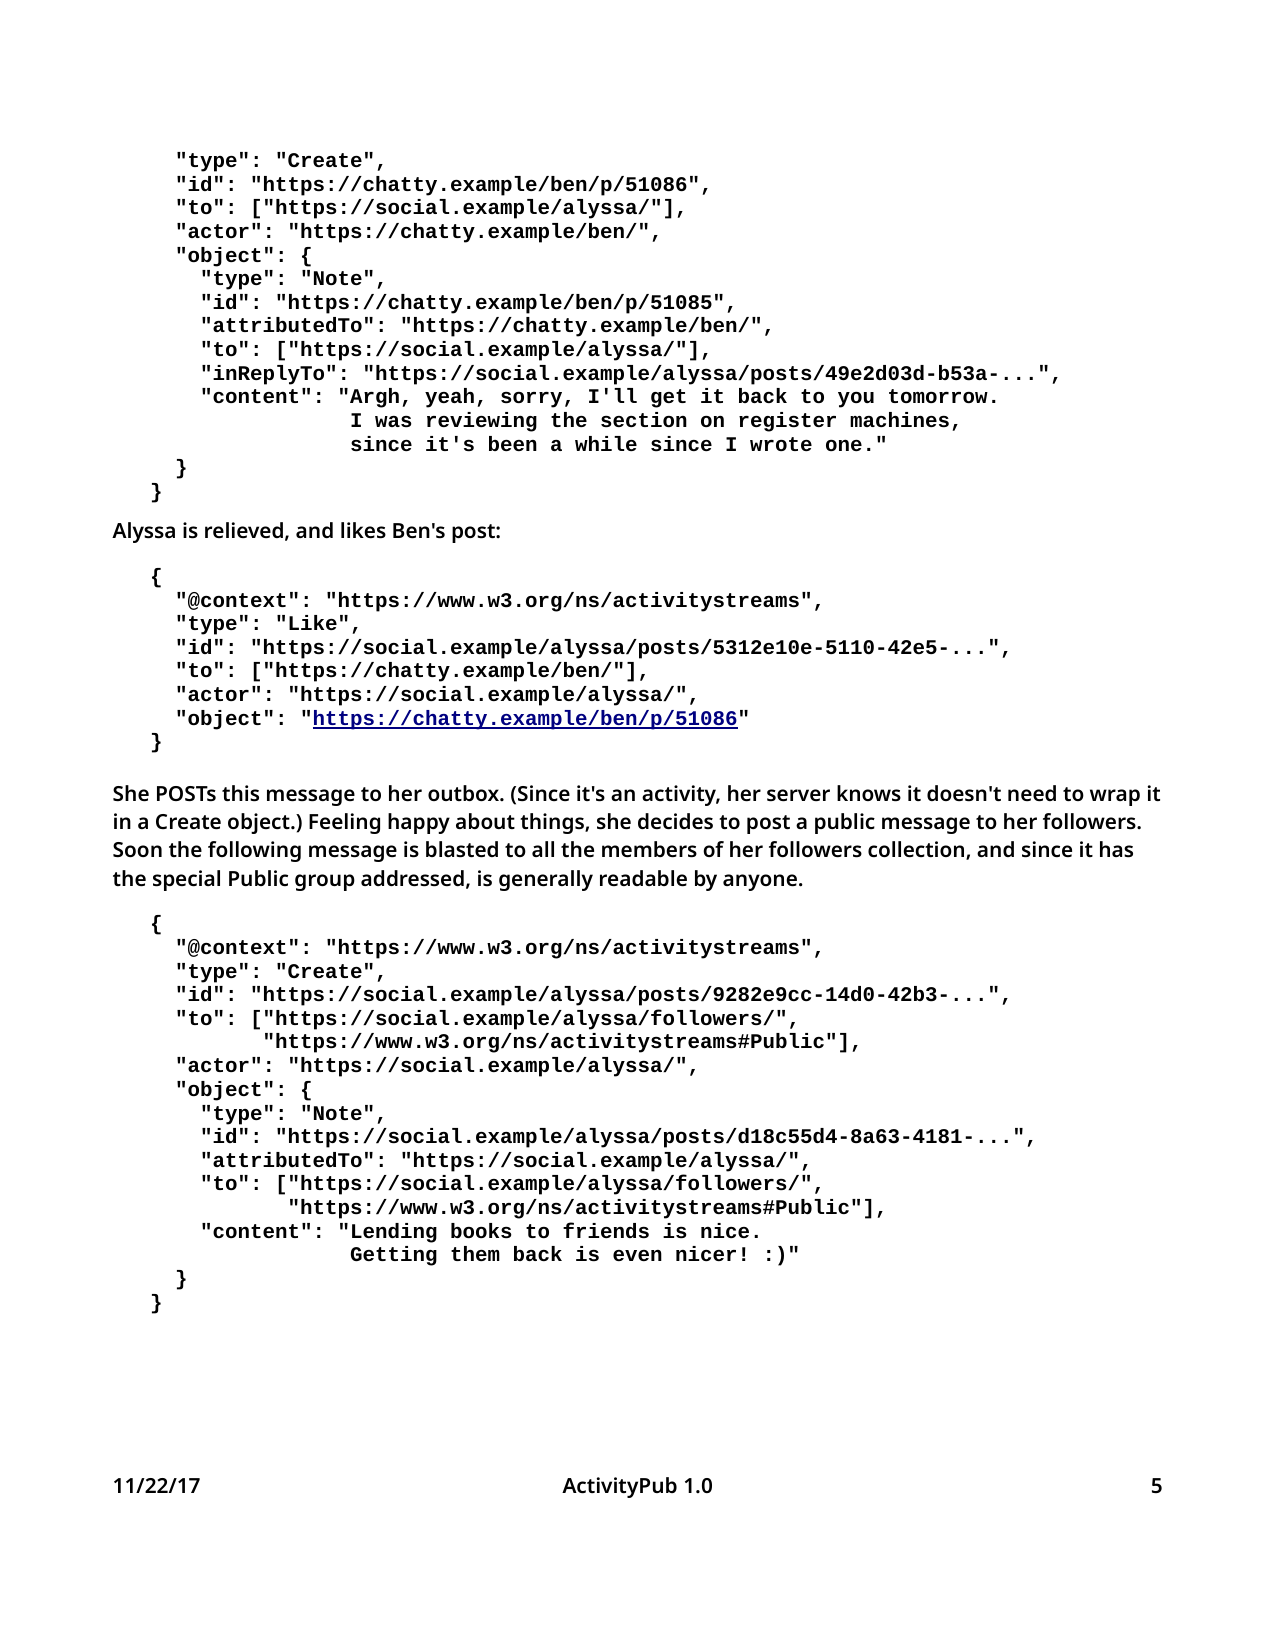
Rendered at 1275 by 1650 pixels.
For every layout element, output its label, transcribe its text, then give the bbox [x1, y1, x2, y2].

text } [150, 481, 1162, 505]
text "content": "Argh, yeah, sorry, I'll get it back to you tomorrow. [150, 386, 1162, 410]
text "actor": "https://social.example/alyssa/", [150, 684, 1162, 708]
text } [150, 457, 1162, 481]
text "content": "Lending books to friends is nice. [150, 1221, 1162, 1244]
text "id": "https://social.example/alyssa/posts/9282e9cc-14d0-42b3-...", [150, 984, 1162, 1008]
text "https://www.w3.org/ns/activitystreams#Public"], [150, 1032, 1162, 1055]
text "type": "Create", [150, 150, 1162, 174]
text "actor": "https://chatty.example/ben/", [150, 221, 1162, 244]
text "inReplyTo": "https://social.example/alyssa/posts/49e2d03d-b53a-...", [150, 363, 1162, 386]
text Getting them back is even nicer! :)" [150, 1244, 1162, 1268]
text "attributedTo": "https://chatty.example/ben/", [150, 316, 1162, 339]
text "type": "Note", [150, 1102, 1162, 1126]
text since it's been a while since I wrote one." [150, 434, 1162, 457]
text "@context": "https://www.w3.org/ns/activitystreams", [150, 937, 1162, 961]
text "id": "https://chatty.example/ben/p/51085", [150, 292, 1162, 316]
text "https://www.w3.org/ns/activitystreams#Public"], [150, 1197, 1162, 1221]
text "type": "Create", [150, 961, 1162, 984]
text "id": "https://chatty.example/ben/p/51086", [150, 174, 1162, 197]
text "to": ["https://social.example/alyssa/"], [150, 197, 1162, 221]
text "to": ["https://social.example/alyssa/followers/", [150, 1173, 1162, 1197]
text } [150, 1292, 1162, 1315]
text Alyssa is relieved, and likes Ben's post: [112, 517, 1162, 545]
text "to": ["https://chatty.example/ben/"], [150, 661, 1162, 684]
text "attributedTo": "https://social.example/alyssa/", [150, 1150, 1162, 1173]
text I was reviewing the section on register machines, [150, 410, 1162, 434]
text "type": "Note", [150, 268, 1162, 292]
text { [150, 566, 1162, 589]
text "to": ["https://social.example/alyssa/"], [150, 339, 1162, 363]
text "object": "https://chatty.example/ben/p/51086" [150, 708, 1162, 731]
text } [150, 731, 1162, 755]
text "actor": "https://social.example/alyssa/", [150, 1055, 1162, 1079]
text "object": { [150, 244, 1162, 268]
text "type": "Like", [150, 613, 1162, 637]
text } [150, 1268, 1162, 1292]
text "id": "https://social.example/alyssa/posts/d18c55d4-8a63-4181-...", [150, 1126, 1162, 1150]
text "id": "https://social.example/alyssa/posts/5312e10e-5110-42e5-...", [150, 637, 1162, 661]
text "@context": "https://www.w3.org/ns/activitystreams", [150, 589, 1162, 613]
text She POSTs this message to her outbox. (Since it's an activity, her server knows it doesn't need to wrap it in a Create object.) Feeling happy about things, she decides to post a public message to her followers. Soon the following message is blasted to all the members of her followers collection, and since it has the special Public group addressed, is generally readable by anyone. [112, 779, 1162, 892]
text { [150, 913, 1162, 937]
text "to": ["https://social.example/alyssa/followers/", [150, 1008, 1162, 1032]
text "object": { [150, 1079, 1162, 1102]
